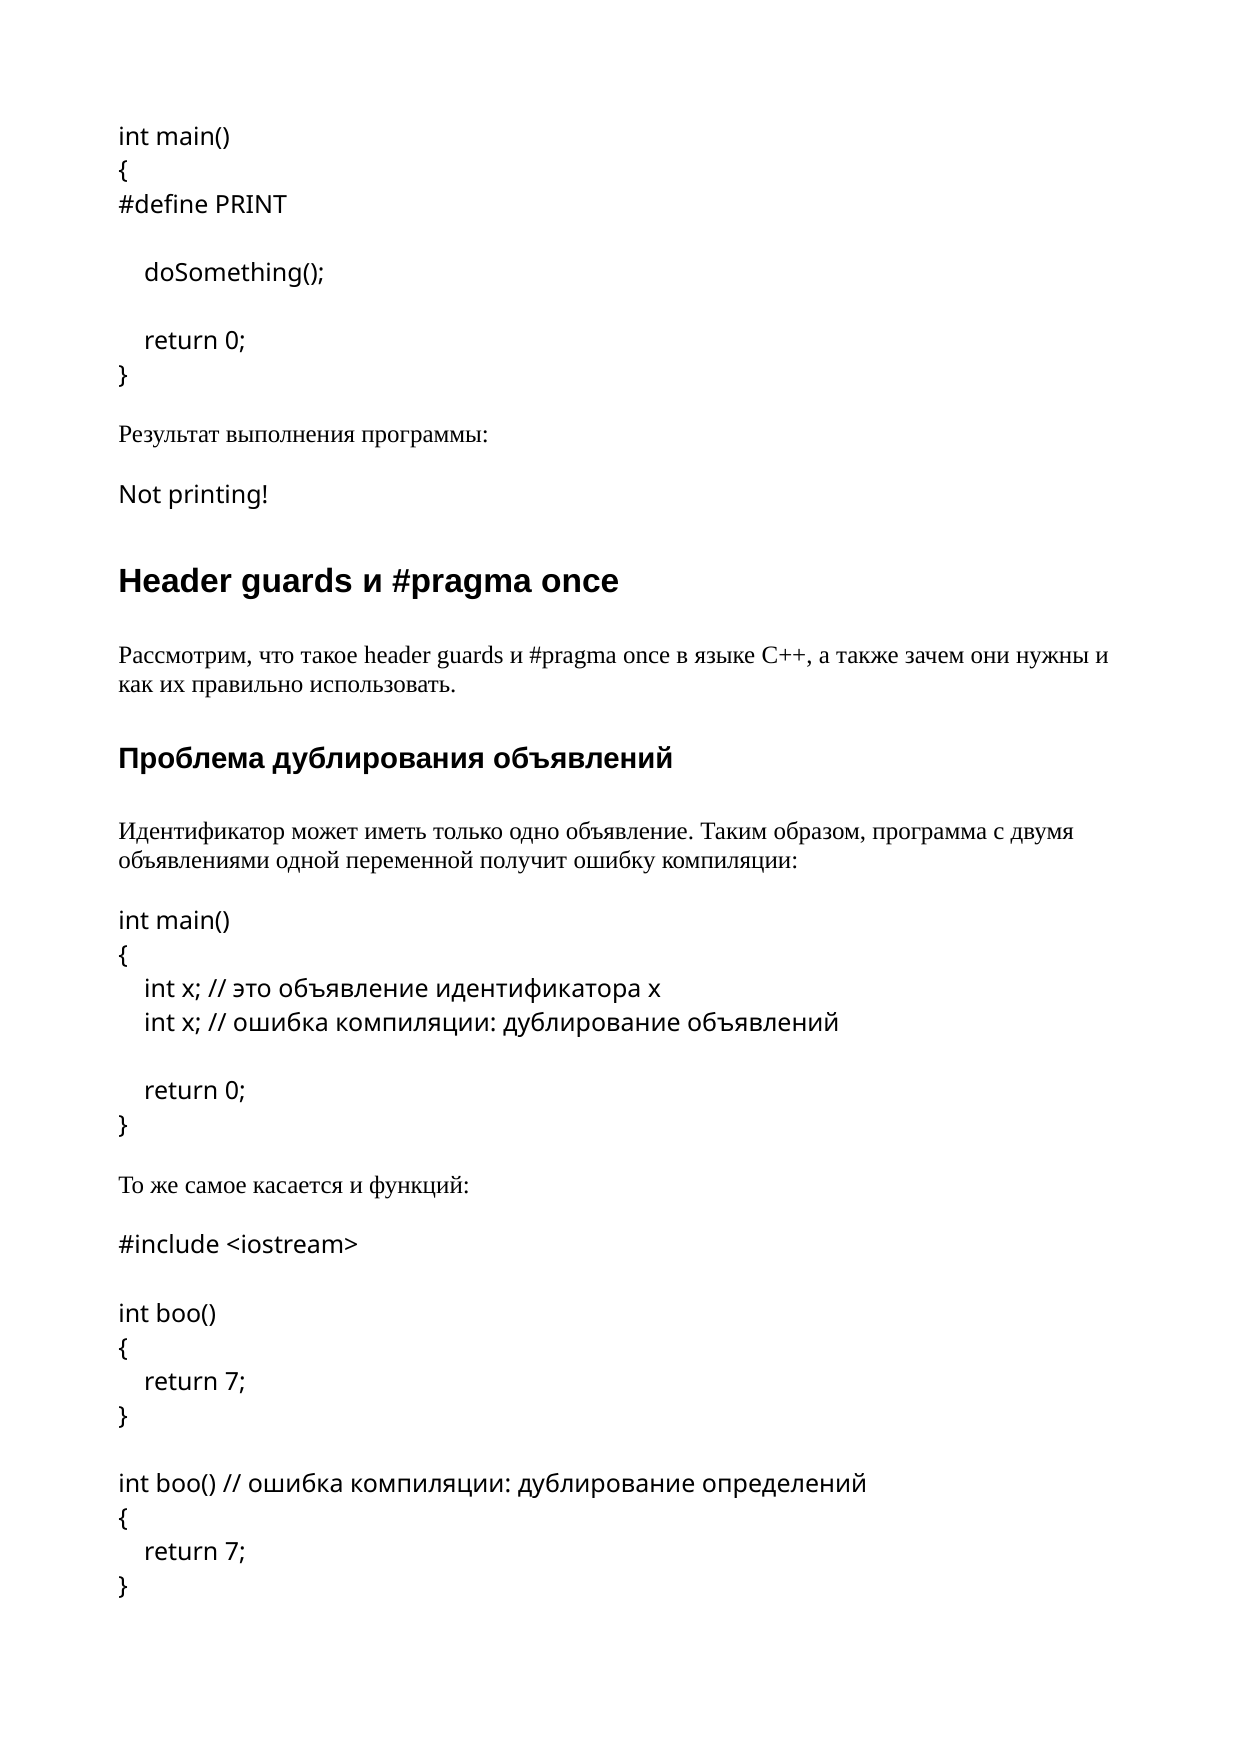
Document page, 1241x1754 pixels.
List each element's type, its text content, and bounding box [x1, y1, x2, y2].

text #include <iostream> [118, 1227, 1122, 1261]
text Результат выполнения программы: [118, 419, 1122, 448]
text #define PRINT [118, 186, 1122, 220]
text { [118, 152, 1122, 186]
text int main() [118, 902, 1122, 937]
text int boo() [118, 1295, 1122, 1329]
text { [118, 1329, 1122, 1363]
text return 7; [118, 1363, 1122, 1397]
text } [118, 357, 1122, 391]
text } [118, 1107, 1122, 1141]
subtitle Header guards и #pragma once [118, 561, 1122, 599]
text Рассмотрим, что такое header guards и #pragma once в языке C++, а также зачем они нужны и как их правильно использовать. [118, 640, 1122, 698]
subtitle Проблема дублирования объявлений [118, 741, 1122, 775]
text Not printing! [118, 477, 1122, 511]
text int boo() // ошибка компиляции: дублирование определений [118, 1466, 1122, 1500]
text Идентификатор может иметь только одно объявление. Таким образом, программа с двумя объявлениями одной переменной получит ошибку компиляции: [118, 816, 1122, 874]
text doSomething(); [118, 254, 1122, 288]
text } [118, 1397, 1122, 1432]
text return 0; [118, 322, 1122, 357]
text int x; // ошибка компиляции: дублирование объявлений [118, 1005, 1122, 1039]
text { [118, 937, 1122, 971]
text int x; // это объявление идентификатора x [118, 971, 1122, 1005]
text { [118, 1500, 1122, 1534]
text То же самое касается и функций: [118, 1170, 1122, 1198]
text int main() [118, 118, 1122, 152]
text } [118, 1568, 1122, 1602]
text return 0; [118, 1073, 1122, 1107]
text return 7; [118, 1534, 1122, 1568]
